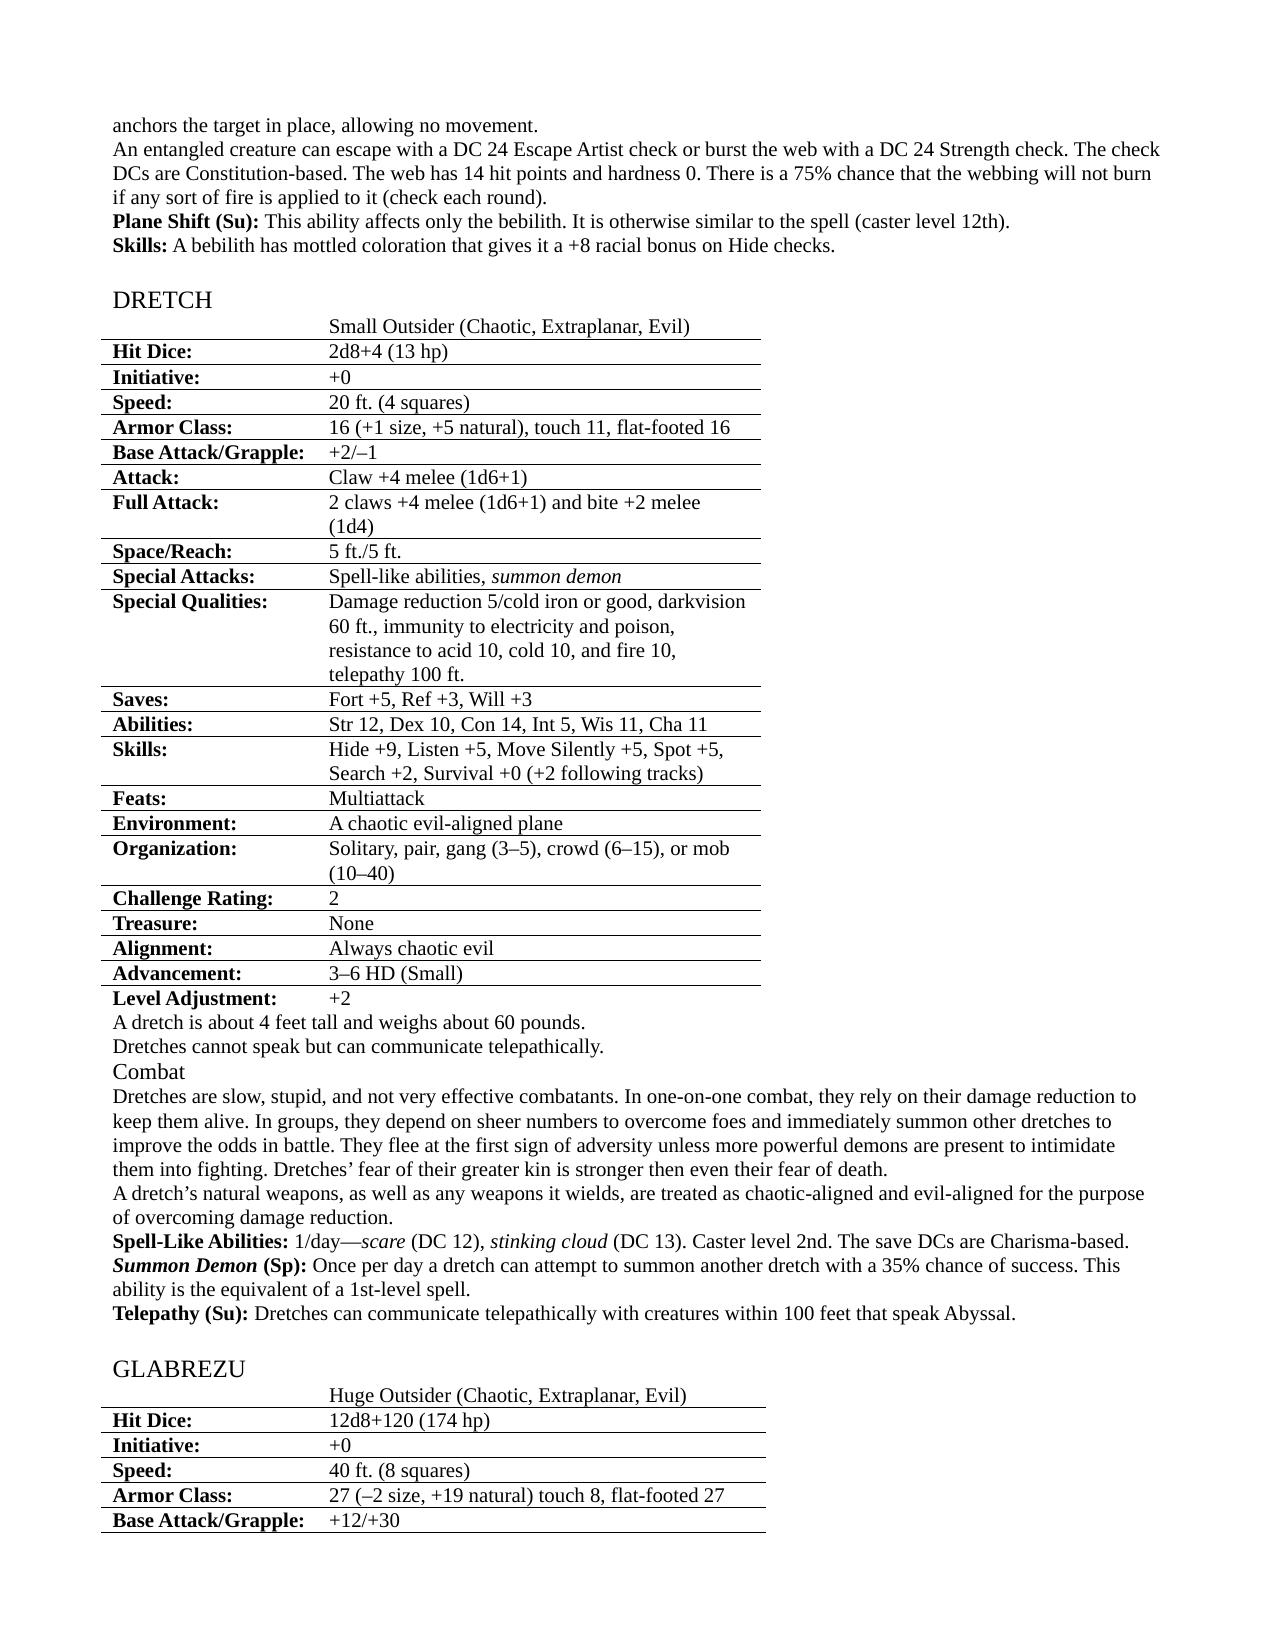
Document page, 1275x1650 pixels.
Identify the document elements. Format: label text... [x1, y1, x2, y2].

text Spell-Like Abilities: 1/day—scare (DC 12), stinking cloud (DC 13). Caster level 2nd. The save DCs are Charisma-based. [112, 1229, 1162, 1253]
table_cell A chaotic evil-aligned plane [318, 811, 761, 835]
text anchors the target in place, allowing no movement. [112, 112, 1162, 137]
table_cell Saves: [101, 687, 317, 711]
table_cell 20 ft. (4 squares) [318, 390, 761, 414]
table_cell Skills: [101, 737, 317, 785]
table_cell Multiattack [318, 786, 761, 810]
text Dretches cannot speak but can communicate telepathically. [112, 1034, 1162, 1058]
text An entangled creature can escape with a DC 24 Escape Artist check or burst the web with a DC 24 Strength check. The check DCs are Constitution-based. The web has 14 hit points and hardness 0. There is a 75% chance that the webbing will not burn if any sort of fire is applied to it (check each round). [112, 137, 1162, 209]
table_cell Solitary, pair, gang (3–5), crowd (6–15), or mob (10–40) [318, 836, 761, 884]
table_cell Special Attacks: [101, 564, 317, 588]
table_cell Armor Class: [101, 415, 317, 439]
table_cell Armor Class: [101, 1483, 318, 1507]
table_cell 3–6 HD (Small) [318, 961, 761, 985]
table_cell Abilities: [101, 712, 317, 736]
text A dretch is about 4 feet tall and weighs about 60 pounds. [112, 1010, 1162, 1034]
table_cell Base Attack/Grapple: [101, 440, 317, 464]
text GLABREZU [112, 1354, 1162, 1383]
table_cell Damage reduction 5/cold iron or good, darkvision 60 ft., immunity to electricity and poison, resistance to acid 10, cold 10, and fire 10, telepathy 100 ft. [318, 590, 761, 686]
table_cell Initiative: [101, 365, 317, 389]
table_cell +12/+30 [318, 1508, 766, 1532]
table_cell 2 claws +4 melee (1d6+1) and bite +2 melee (1d4) [318, 490, 761, 538]
table_cell Space/Reach: [101, 539, 317, 563]
table_cell Base Attack/Grapple: [101, 1508, 318, 1532]
table_cell Special Qualities: [101, 590, 317, 686]
table_cell Fort +5, Ref +3, Will +3 [318, 687, 761, 711]
table_cell 2d8+4 (13 hp) [318, 340, 761, 363]
table_cell Feats: [101, 786, 317, 810]
table_cell +0 [318, 1433, 766, 1457]
table_cell 5 ft./5 ft. [318, 539, 761, 563]
table_cell Claw +4 melee (1d6+1) [318, 465, 761, 489]
table_cell +2/–1 [318, 440, 761, 464]
text DRETCH [112, 286, 1162, 314]
table_header Huge Outsider (Chaotic, Extraplanar, Evil) [318, 1383, 766, 1407]
table_cell None [318, 911, 761, 935]
table_cell 2 [318, 886, 761, 909]
table_cell 40 ft. (8 squares) [318, 1458, 766, 1482]
table_cell Advancement: [101, 961, 317, 985]
table_header [101, 314, 317, 338]
table_cell Spell-like abilities, summon demon [318, 564, 761, 588]
table_cell Full Attack: [101, 490, 317, 538]
table_cell Challenge Rating: [101, 886, 317, 909]
table_cell Attack: [101, 465, 317, 489]
text Summon Demon (Sp): Once per day a dretch can attempt to summon another dretch with a 35% chance of success. This ability is the equivalent of a 1st-level spell. [112, 1253, 1162, 1301]
text Plane Shift (Su): This ability affects only the bebilith. It is otherwise similar to the spell (caster level 12th). [112, 209, 1162, 233]
text Dretches are slow, stupid, and not very effective combatants. In one-on-one combat, they rely on their damage reduction to keep them alive. In groups, they depend on sheer numbers to overcome foes and immediately summon other dretches to improve the odds in battle. They flee at the first sign of adversity unless more powerful demons are present to intimidate them into fighting. Dretches’ fear of their greater kin is stronger then even their fear of death. [112, 1084, 1162, 1181]
text Combat [112, 1058, 1162, 1084]
table_cell 16 (+1 size, +5 natural), touch 11, flat-footed 16 [318, 415, 761, 439]
table_cell +2 [318, 986, 761, 1010]
table_cell Speed: [101, 390, 317, 414]
table_header Small Outsider (Chaotic, Extraplanar, Evil) [318, 314, 761, 338]
text Telepathy (Su): Dretches can communicate telepathically with creatures within 100 feet that speak Abyssal. [112, 1301, 1162, 1325]
table_cell Treasure: [101, 911, 317, 935]
text Skills: A bebilith has mottled coloration that gives it a +8 racial bonus on Hide checks. [112, 233, 1162, 257]
table_cell Always chaotic evil [318, 936, 761, 960]
text A dretch’s natural weapons, as well as any weapons it wields, are treated as chaotic-aligned and evil-aligned for the purpose of overcoming damage reduction. [112, 1181, 1162, 1229]
table_cell Hit Dice: [101, 1408, 318, 1432]
table_cell Hide +9, Listen +5, Move Silently +5, Spot +5, Search +2, Survival +0 (+2 following tracks) [318, 737, 761, 785]
table_cell Speed: [101, 1458, 318, 1482]
table_header [101, 1383, 318, 1407]
table_cell 12d8+120 (174 hp) [318, 1408, 766, 1432]
table_cell Hit Dice: [101, 340, 317, 363]
table_cell Environment: [101, 811, 317, 835]
table_cell Str 12, Dex 10, Con 14, Int 5, Wis 11, Cha 11 [318, 712, 761, 736]
table_cell Level Adjustment: [101, 986, 317, 1010]
table_cell 27 (–2 size, +19 natural) touch 8, flat-footed 27 [318, 1483, 766, 1507]
table_cell Organization: [101, 836, 317, 884]
table_cell Alignment: [101, 936, 317, 960]
table_cell +0 [318, 365, 761, 389]
table_cell Initiative: [101, 1433, 318, 1457]
